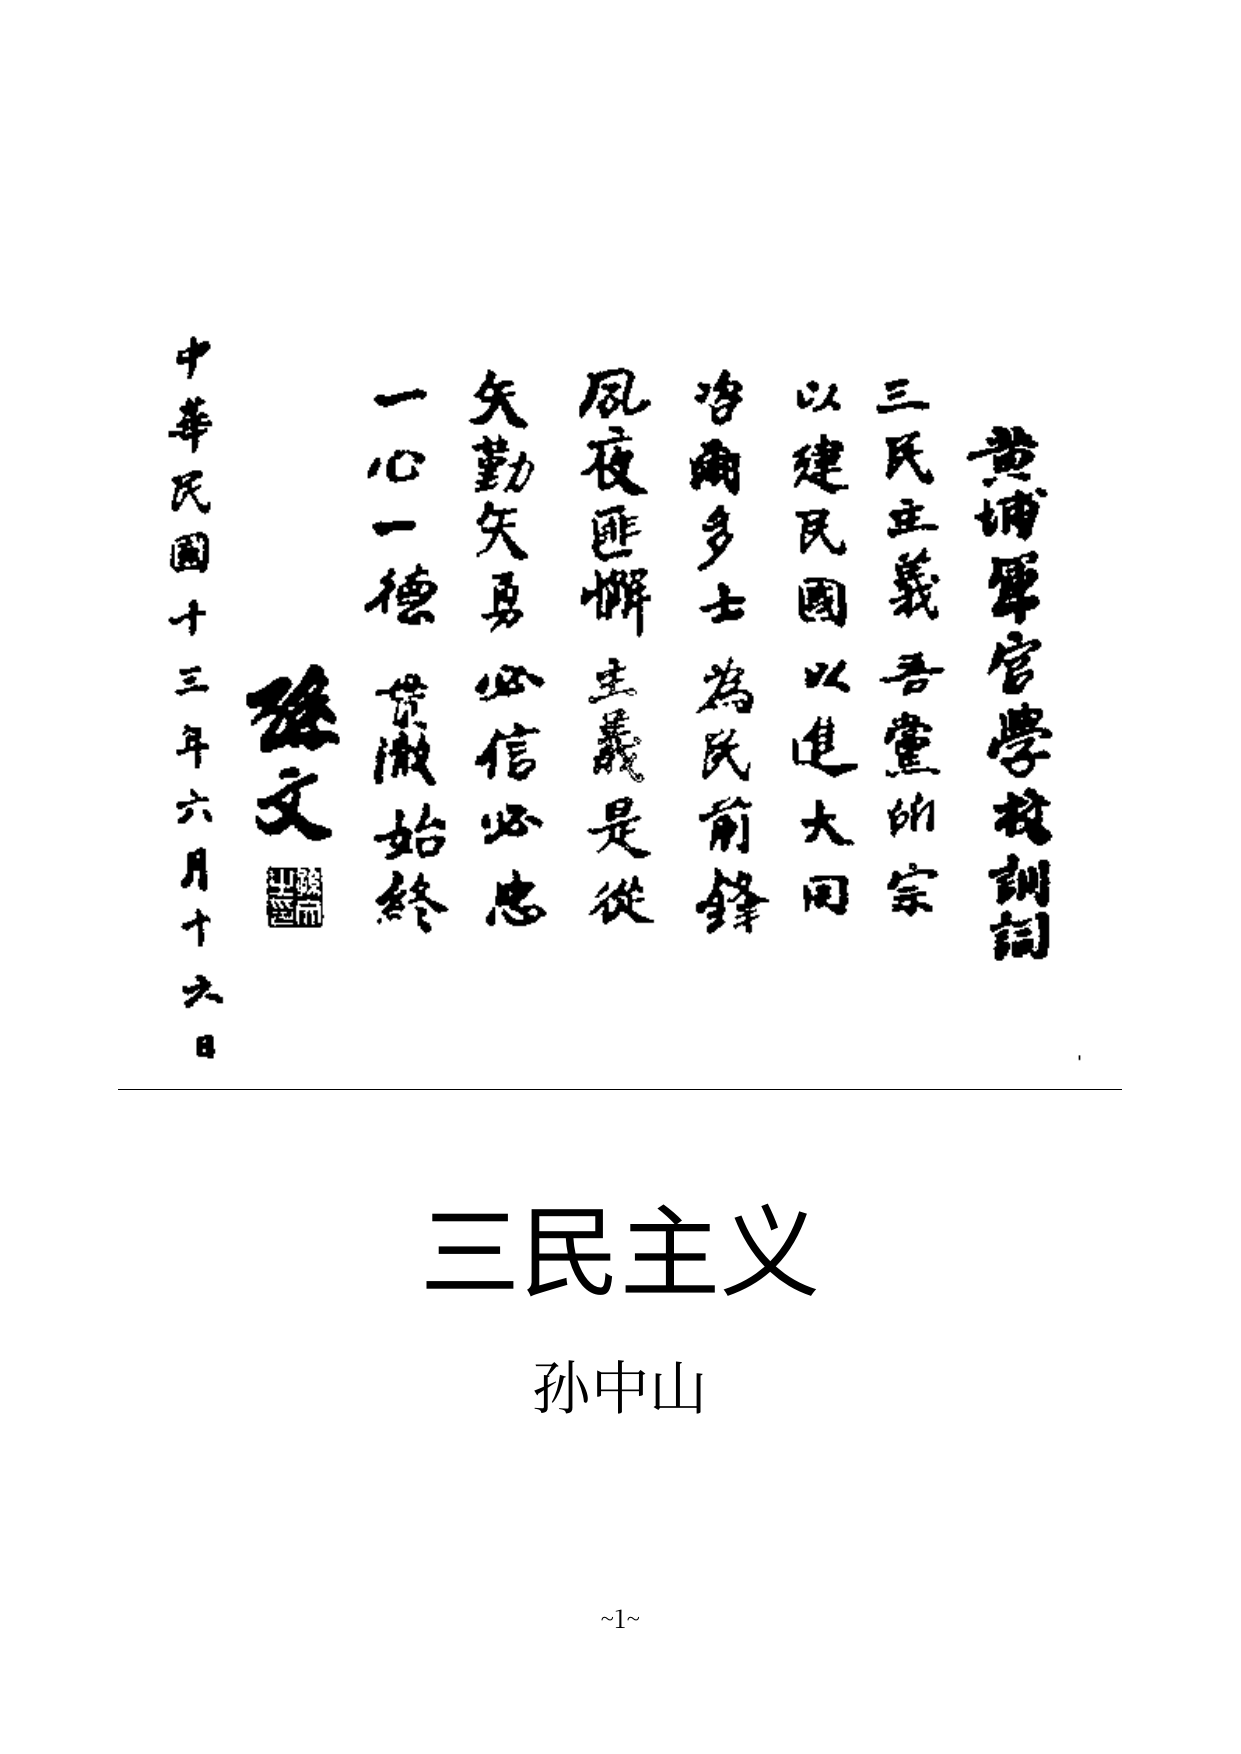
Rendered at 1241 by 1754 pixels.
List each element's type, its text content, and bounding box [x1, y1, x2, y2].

text 三民主义 [118, 1172, 1122, 1317]
text 孙中山 [118, 1343, 1122, 1426]
